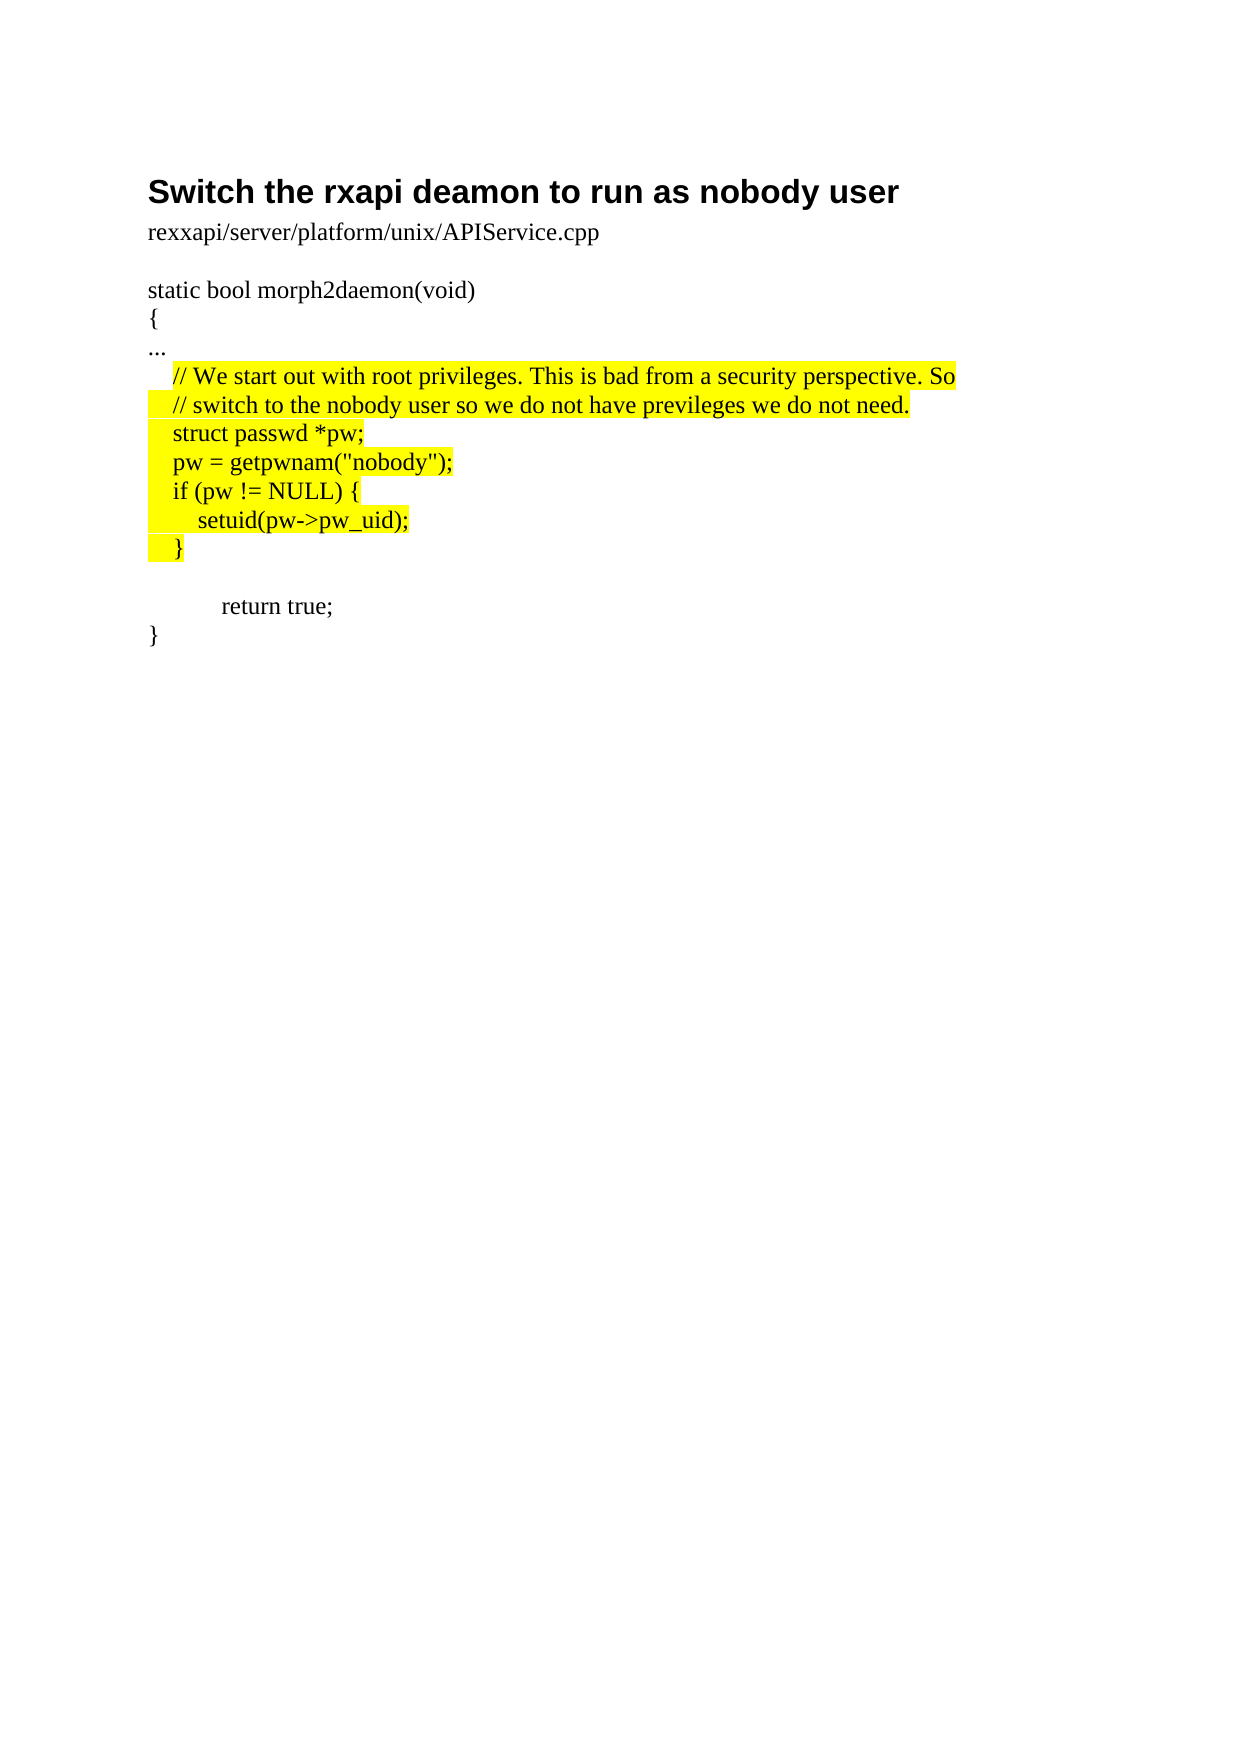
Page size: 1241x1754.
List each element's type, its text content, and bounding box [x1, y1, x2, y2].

text struct passwd *pw; [148, 418, 1093, 447]
text static bool morph2daemon(void) [148, 275, 1093, 303]
text { [148, 303, 1093, 332]
text setuid(pw->pw_uid); [148, 505, 1093, 533]
text rexxapi/server/platform/unix/APIService.cpp [148, 217, 1093, 246]
text ... [148, 332, 1093, 361]
text // switch to the nobody user so we do not have previleges we do not need. [148, 390, 1093, 418]
text } [148, 533, 1093, 562]
text if (pw != NULL) { [148, 476, 1093, 505]
text } [148, 620, 1093, 648]
text // We start out with root privileges. This is bad from a security perspective. So [148, 361, 1093, 390]
text pw = getpwnam("nobody"); [148, 447, 1093, 476]
subtitle Switch the rxapi deamon to run as nobody user [148, 173, 1093, 211]
text return true; [148, 591, 1093, 620]
